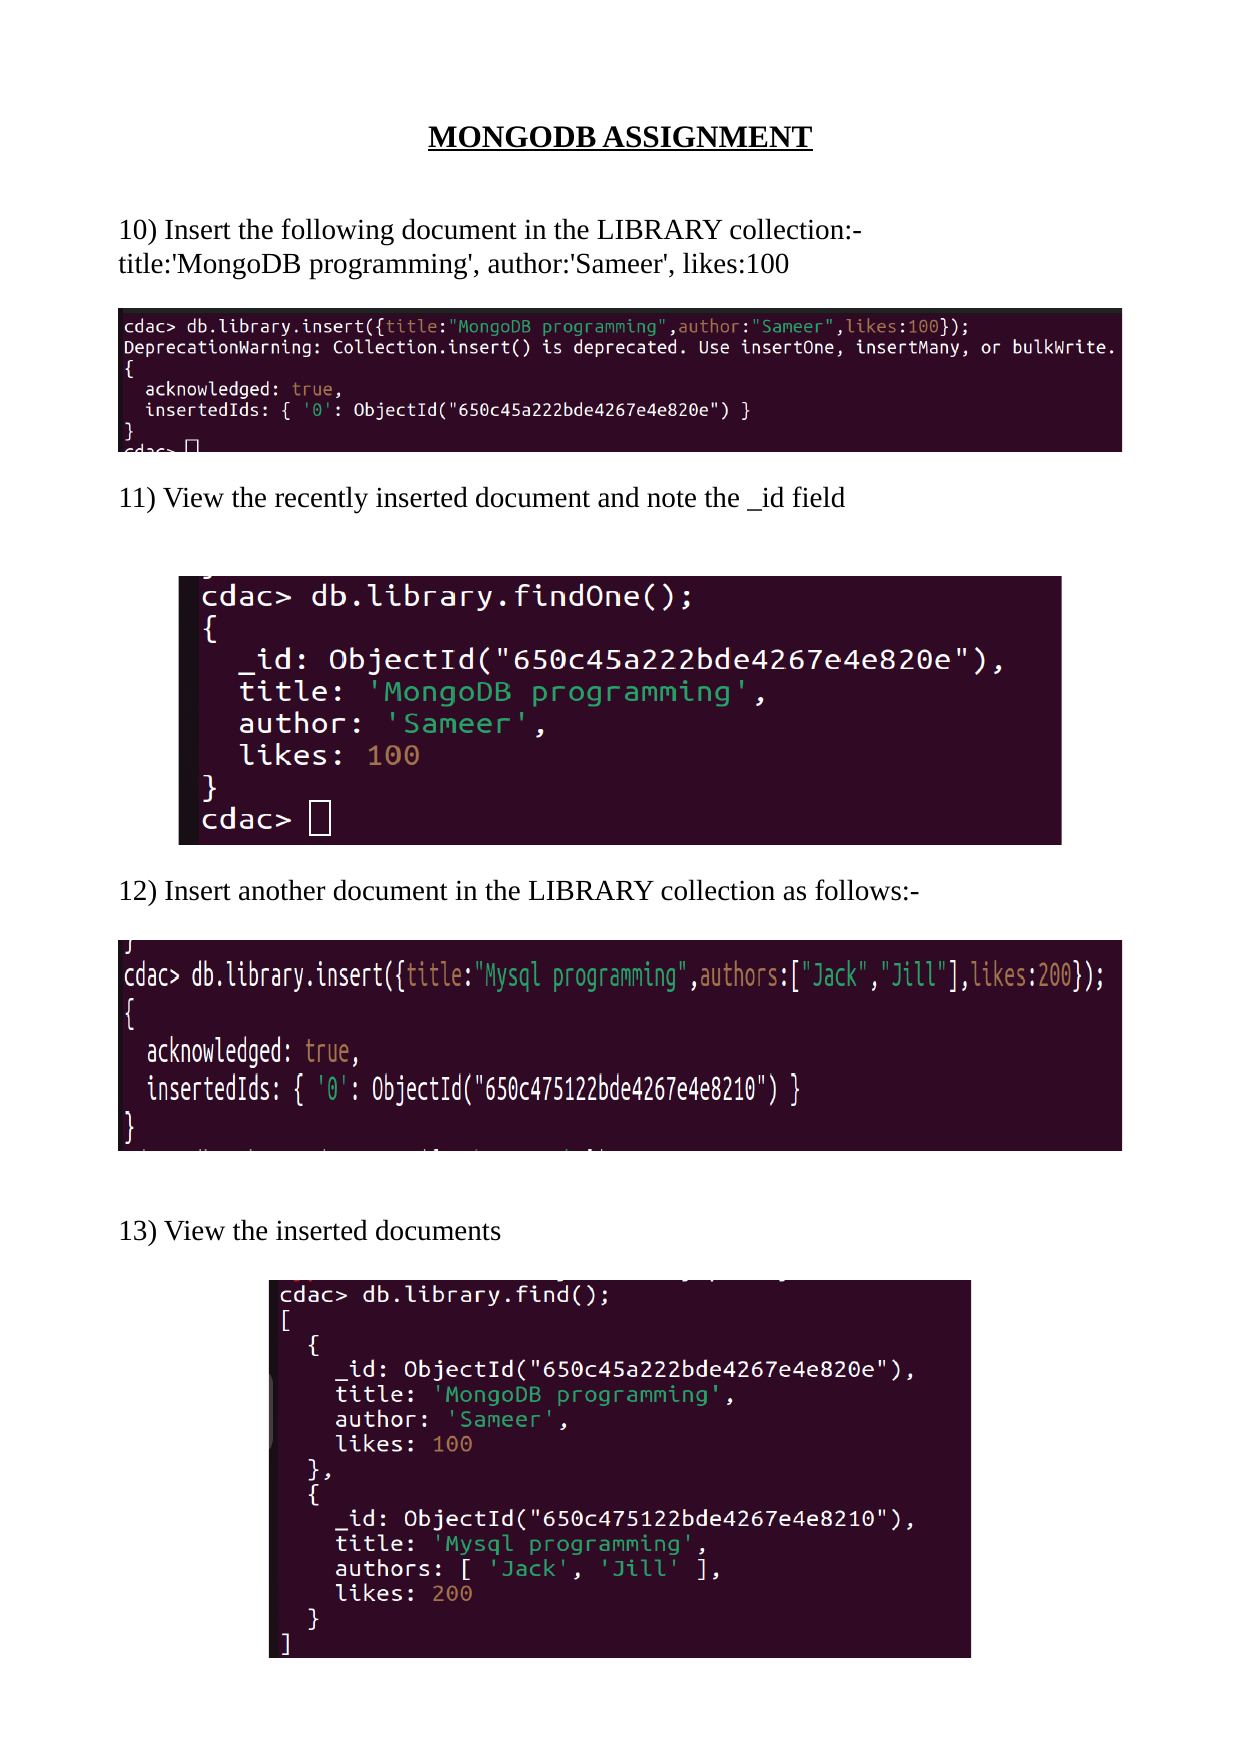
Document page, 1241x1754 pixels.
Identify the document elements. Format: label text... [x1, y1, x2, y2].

text 12) Insert another document in the LIBRARY collection as follows:- [118, 873, 1122, 907]
picture [118, 940, 1123, 1151]
text 11) View the recently inserted document and note the _id field [118, 481, 1122, 514]
picture [118, 308, 1123, 452]
text 10) Insert the following document in the LIBRARY collection:- [118, 212, 1122, 246]
picture [268, 1280, 972, 1658]
text 13) View the inserted documents [118, 1213, 1122, 1246]
text title:'MongoDB programming', author:'Sameer', likes:100 [118, 246, 1122, 279]
picture [178, 576, 1062, 845]
